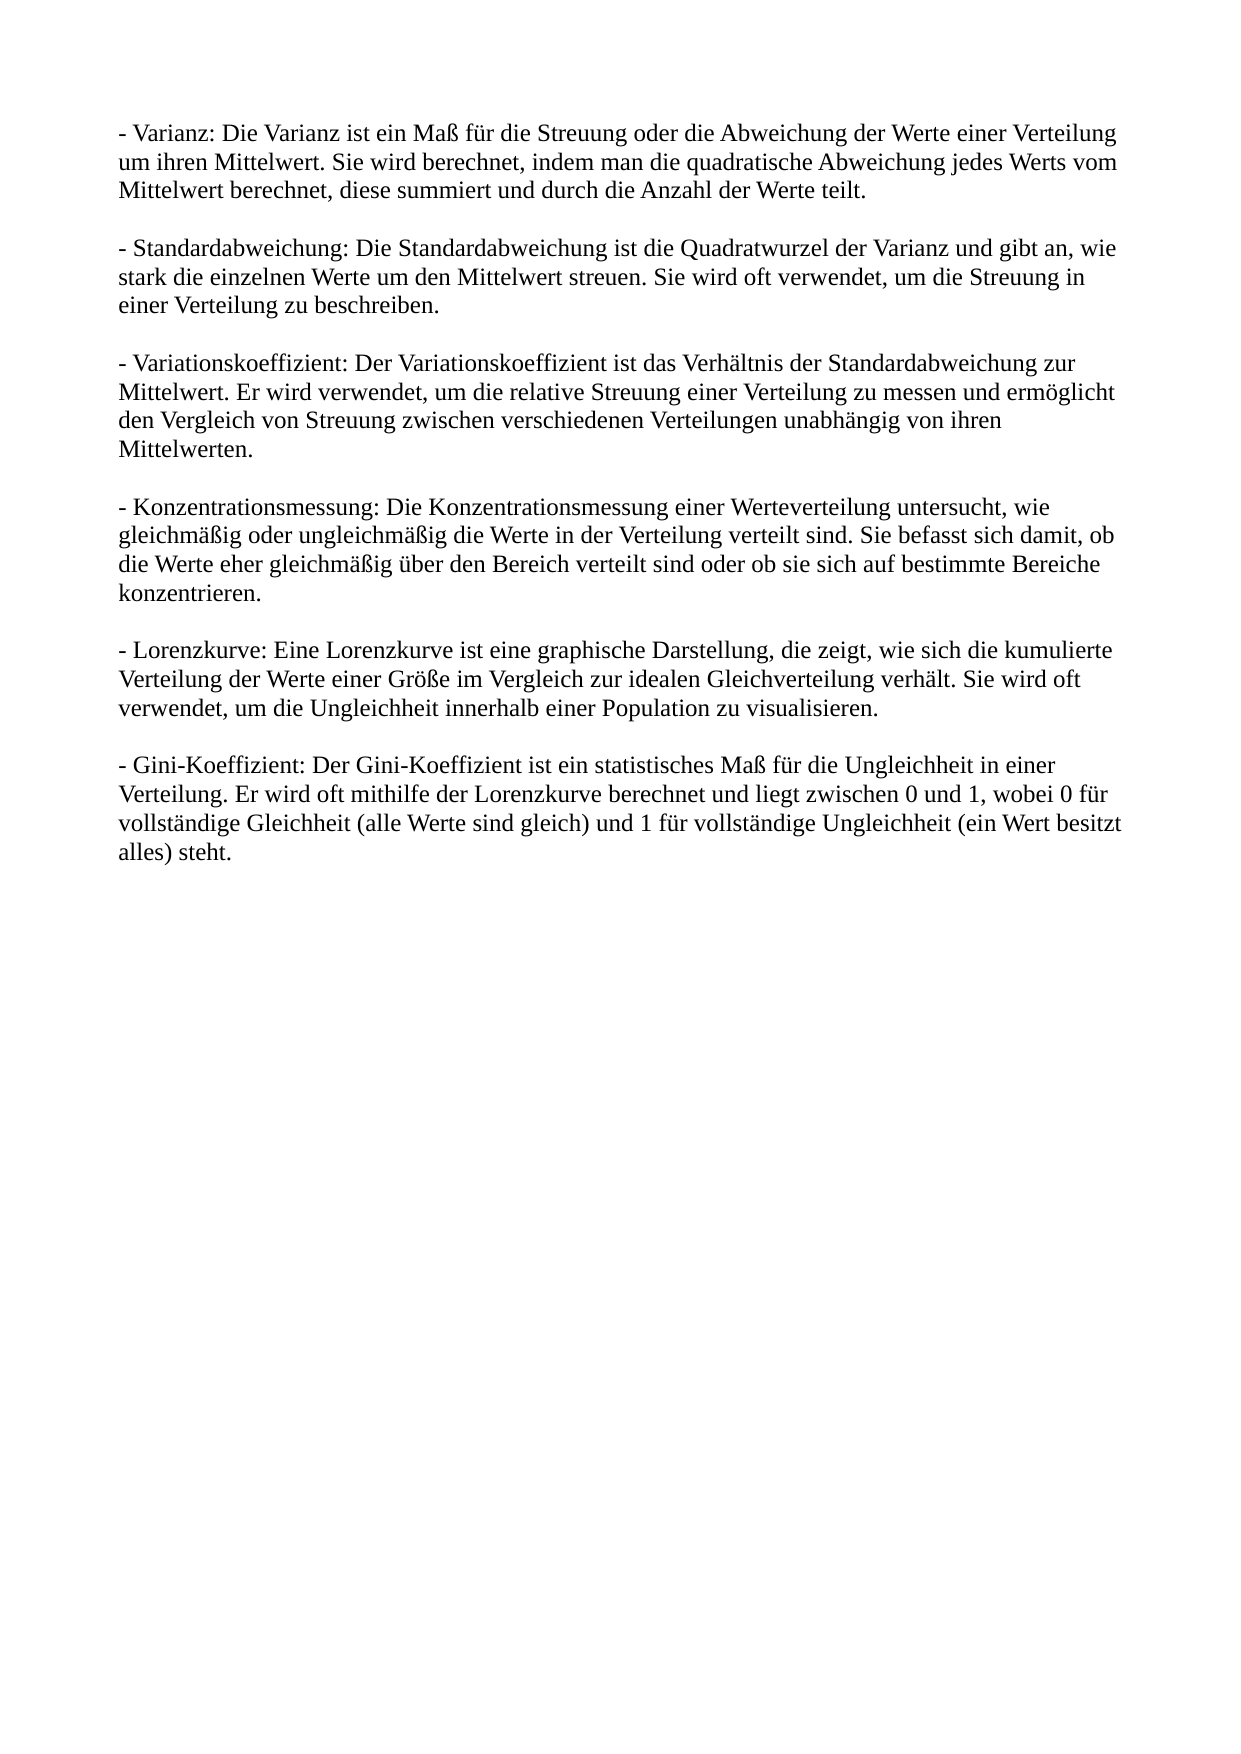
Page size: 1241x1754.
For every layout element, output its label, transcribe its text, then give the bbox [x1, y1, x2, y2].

text - Variationskoeffizient: Der Variationskoeffizient ist das Verhältnis der Standardabweichung zur Mittelwert. Er wird verwendet, um die relative Streuung einer Verteilung zu messen und ermöglicht den Vergleich von Streuung zwischen verschiedenen Verteilungen unabhängig von ihren Mittelwerten. [118, 348, 1122, 463]
text - Standardabweichung: Die Standardabweichung ist die Quadratwurzel der Varianz und gibt an, wie stark die einzelnen Werte um den Mittelwert streuen. Sie wird oft verwendet, um die Streuung in einer Verteilung zu beschreiben. [118, 233, 1122, 319]
text - Varianz: Die Varianz ist ein Maß für die Streuung oder die Abweichung der Werte einer Verteilung um ihren Mittelwert. Sie wird berechnet, indem man die quadratische Abweichung jedes Werts vom Mittelwert berechnet, diese summiert und durch die Anzahl der Werte teilt. [118, 118, 1122, 204]
text - Gini-Koeffizient: Der Gini-Koeffizient ist ein statistisches Maß für die Ungleichheit in einer Verteilung. Er wird oft mithilfe der Lorenzkurve berechnet und liegt zwischen 0 und 1, wobei 0 für vollständige Gleichheit (alle Werte sind gleich) und 1 für vollständige Ungleichheit (ein Wert besitzt alles) steht. [118, 751, 1122, 866]
text - Konzentrationsmessung: Die Konzentrationsmessung einer Werteverteilung untersucht, wie gleichmäßig oder ungleichmäßig die Werte in der Verteilung verteilt sind. Sie befasst sich damit, ob die Werte eher gleichmäßig über den Bereich verteilt sind oder ob sie sich auf bestimmte Bereiche konzentrieren. [118, 492, 1122, 607]
text - Lorenzkurve: Eine Lorenzkurve ist eine graphische Darstellung, die zeigt, wie sich die kumulierte Verteilung der Werte einer Größe im Vergleich zur idealen Gleichverteilung verhält. Sie wird oft verwendet, um die Ungleichheit innerhalb einer Population zu visualisieren. [118, 636, 1122, 722]
